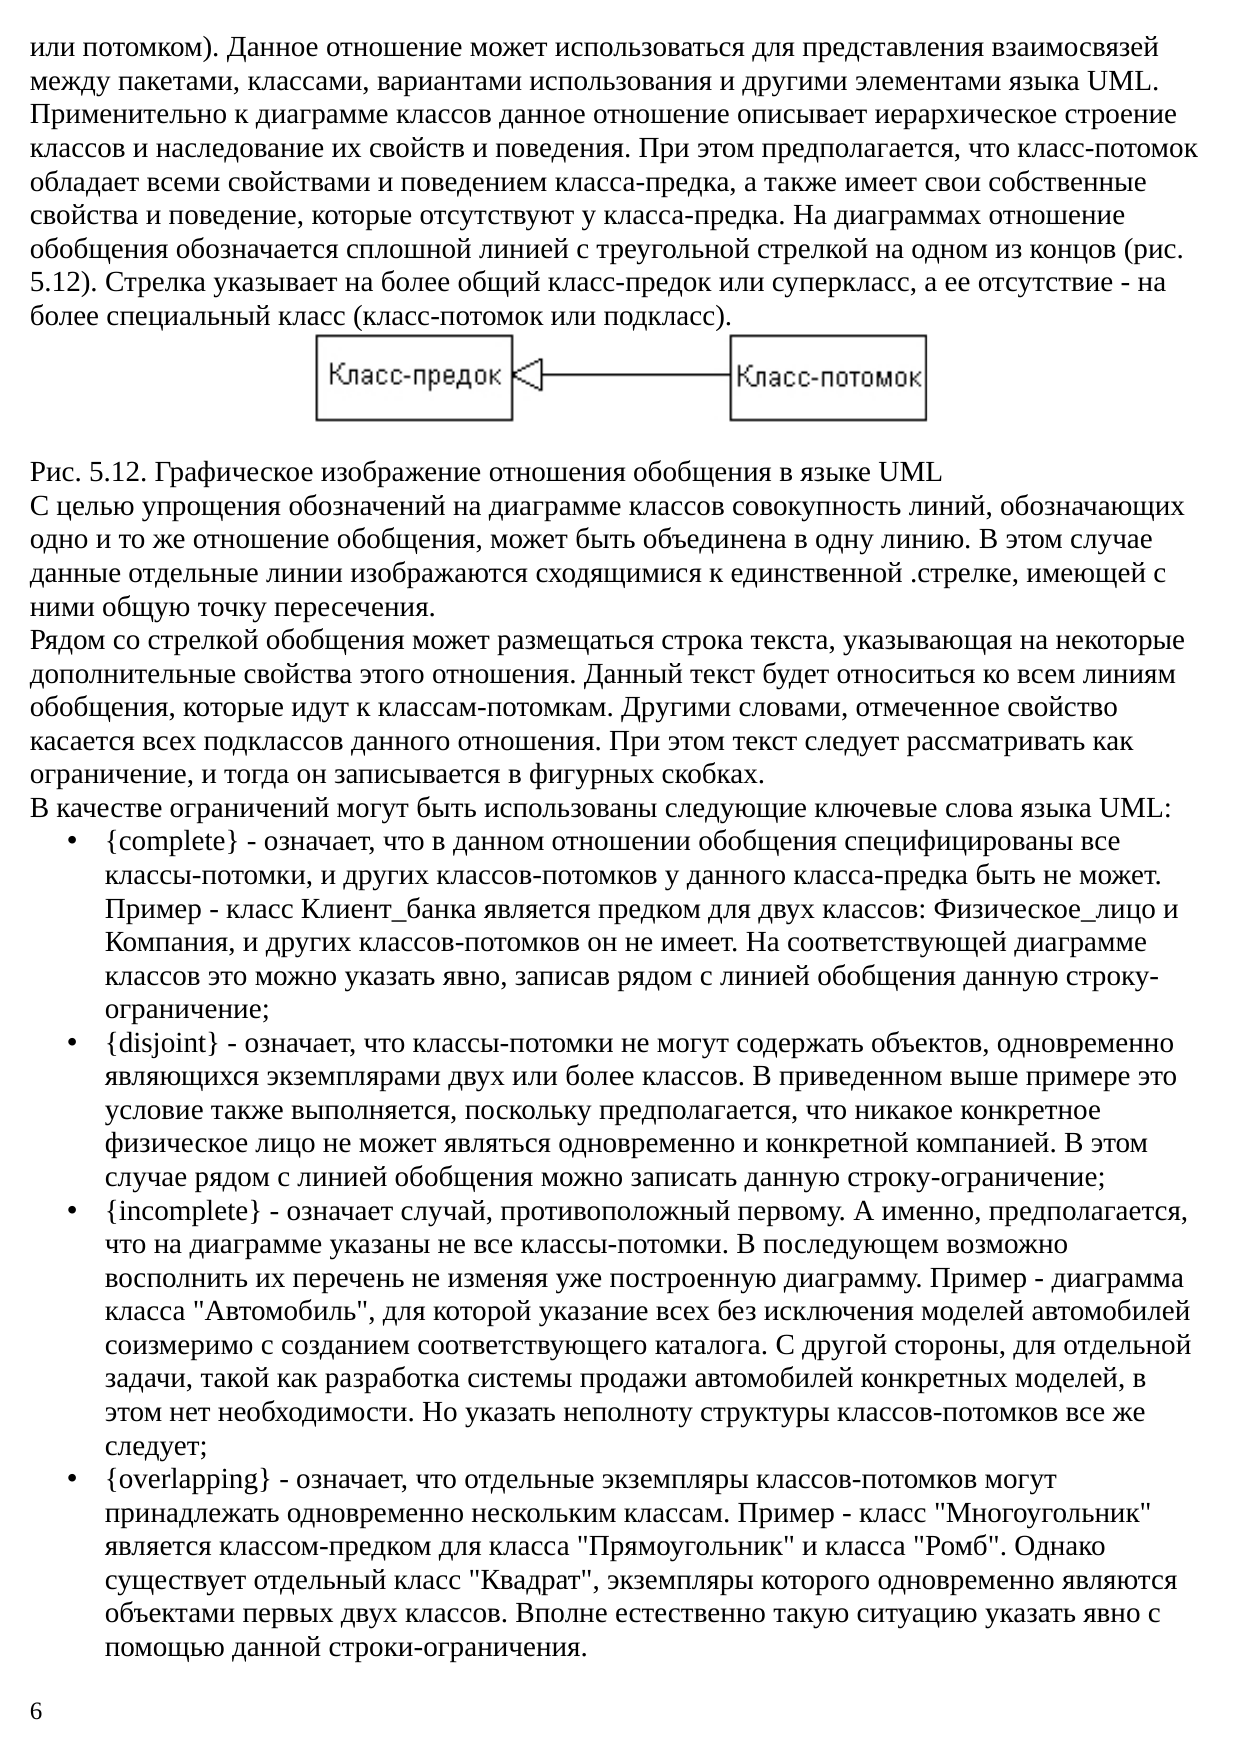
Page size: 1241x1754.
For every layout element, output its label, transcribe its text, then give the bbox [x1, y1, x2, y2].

list {complete} - означает, что в данном отношении обобщения специфицированы все классы-потомки, и других классов-потомков у данного класса-предка быть не может. Пример - класс Клиент_банка является предком для двух классов: Физическое_лицо и Компания, и других классов-потомков он не имеет. На соответствующей диаграмме классов это можно указать явно, записав рядом с линией обобщения данную строку-ограничение; [67, 823, 1211, 1025]
text С целью упрощения обозначений на диаграмме классов совокупность линий, обозначающих одно и то же отношение обобщения, может быть объединена в одну линию. В этом случае данные отдельные линии изображаются сходящимися к единственной .стрелке, имеющей с ними общую точку пересечения. [29, 488, 1211, 622]
list {overlapping} - означает, что отдельные экземпляры классов-потомков могут принадлежать одновременно нескольким классам. Пример - класс "Многоугольник" является классом-предком для класса "Прямоугольник" и класса "Ромб". Однако существует отдельный класс "Квадрат", экземпляры которого одновременно являются объектами первых двух классов. Вполне естественно такую ситуацию указать явно с помощью данной строки-ограничения. [67, 1461, 1211, 1662]
text В качестве ограничений могут быть использованы следующие ключевые слова языка UML: [29, 790, 1211, 823]
text или потомком). Данное отношение может использоваться для представления взаимосвязей между пакетами, классами, вариантами использования и другими элементами языка UML. [29, 29, 1211, 97]
text Рядом со стрелкой обобщения может размещаться строка текста, указывающая на некоторые дополнительные свойства этого отношения. Данный текст будет относиться ко всем линиям обобщения, которые идут к классам-потомкам. Другими словами, отмеченное свойство касается всех подклассов данного отношения. При этом текст следует рассматривать как ограничение, и тогда он записывается в фигурных скобках. [29, 622, 1211, 790]
text Применительно к диаграмме классов данное отношение описывает иерархическое строение классов и наследование их свойств и поведения. При этом предполагается, что класс-потомок обладает всеми свойствами и поведением класса-предка, а также имеет свои собственные свойства и поведение, которые отсутствуют у класса-предка. На диаграммах отношение обобщения обозначается сплошной линией с треугольной стрелкой на одном из концов (рис. 5.12). Стрелка указывает на более общий класс-предок или суперкласс, а ее отсутствие - на более специальный класс (класс-потомок или подкласс). [29, 97, 1211, 331]
text Рис. 5.12. Графическое изображение отношения обобщения в языке UML [29, 454, 1211, 488]
list {disjoint} - означает, что классы-потомки не могут содержать объектов, одновременно являющихся экземплярами двух или более классов. В приведенном выше примере это условие также выполняется, поскольку предполагается, что никакое конкретное физическое лицо не может являться одновременно и конкретной компанией. В этом случае рядом с линией обобщения можно записать данную строку-ограничение; [67, 1025, 1211, 1193]
list {incomplete} - означает случай, противоположный первому. А именно, предполагается, что на диаграмме указаны не все классы-потомки. В последующем возможно восполнить их перечень не изменяя уже построенную диаграмму. Пример - диаграмма класса "Автомобиль", для которой указание всех без исключения моделей автомобилей соизмеримо с созданием соответствующего каталога. С другой стороны, для отдельной задачи, такой как разработка системы продажи автомобилей конкретных моделей, в этом нет необходимости. Но указать неполноту структуры классов-потомков все же следует; [67, 1193, 1211, 1461]
